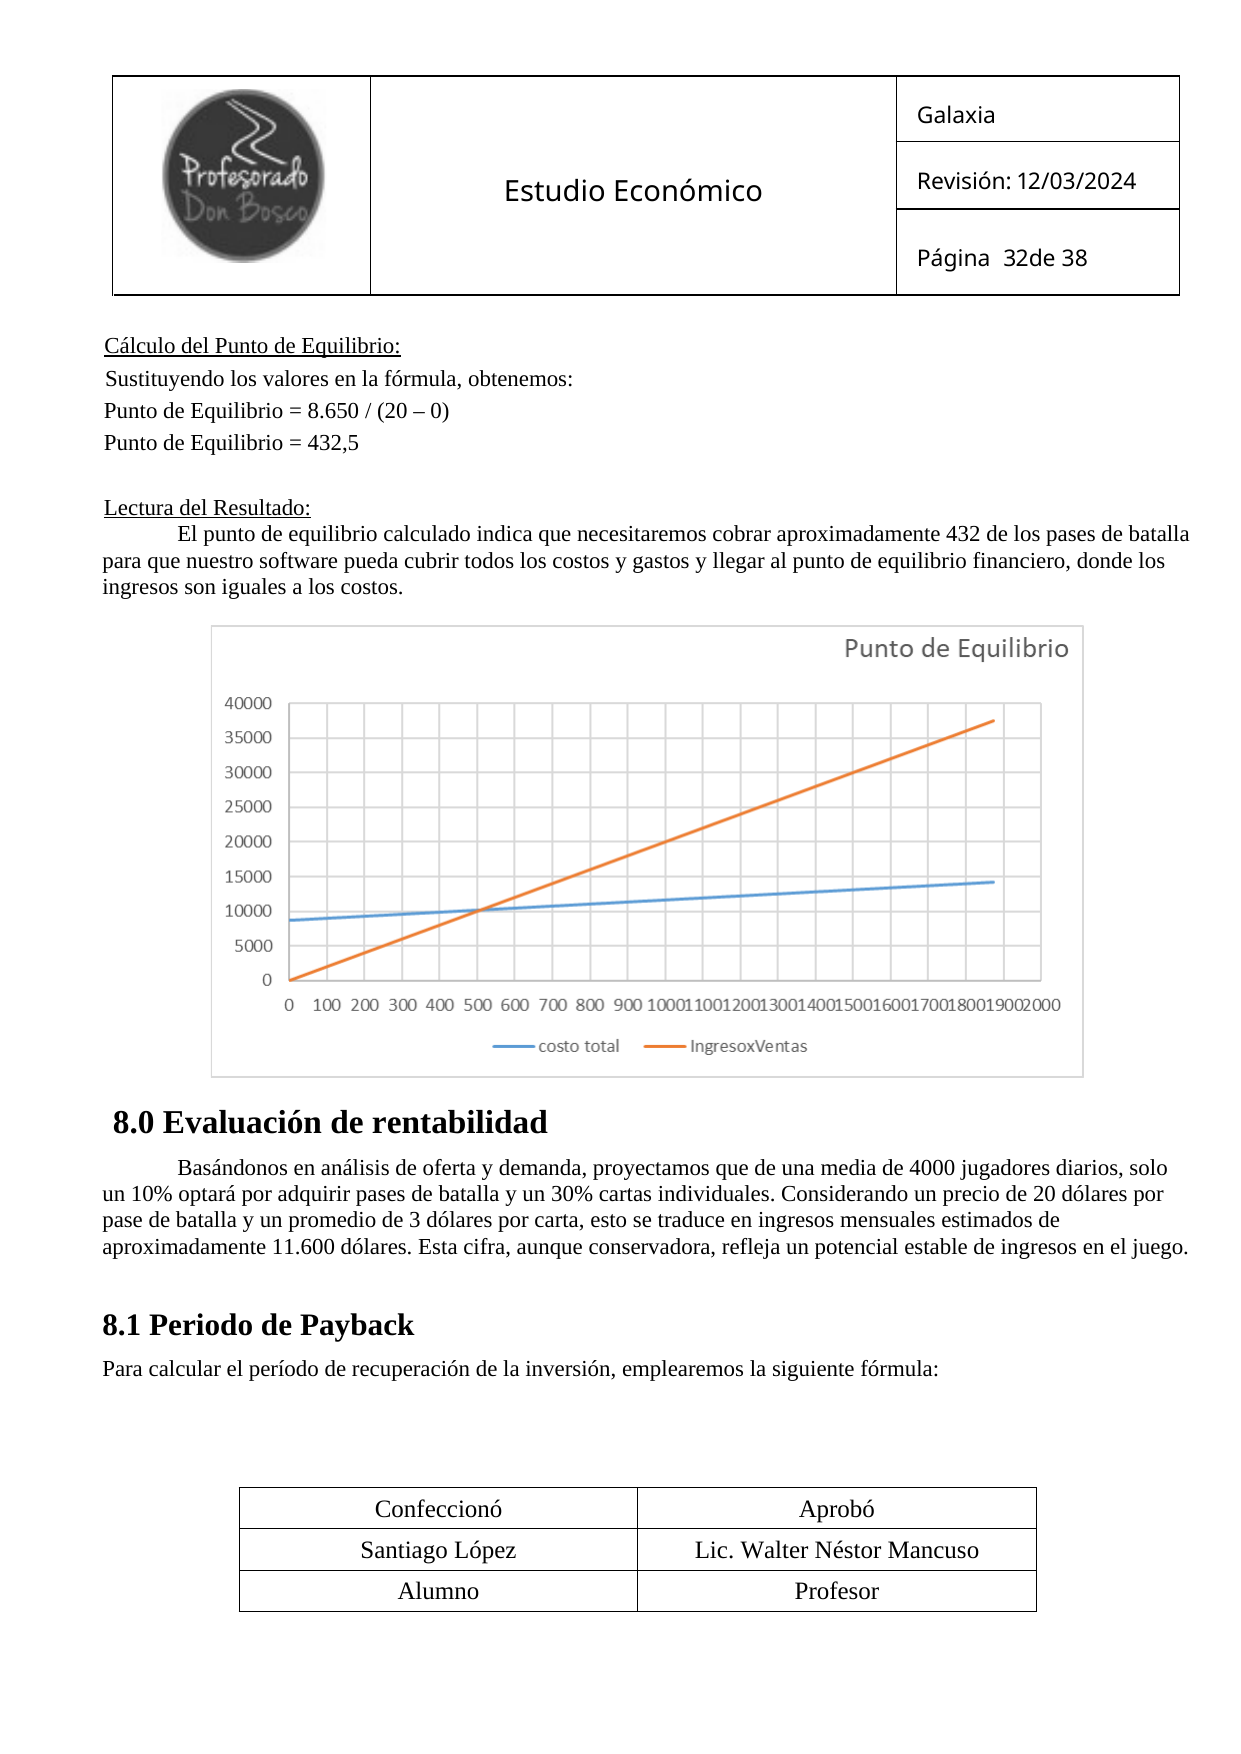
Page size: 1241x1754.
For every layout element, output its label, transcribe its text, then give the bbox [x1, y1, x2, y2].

text Para calcular el período de recuperación de la inversión, emplearemos la siguiente fórmula: [102, 1355, 1192, 1381]
text Sustituyendo los valores en la fórmula, obtenemos: [105, 365, 1192, 391]
subtitle 8.1 Periodo de Payback [102, 1306, 1192, 1342]
text Basándonos en análisis de oferta y demanda, proyectamos que de una media de 4000 jugadores diarios, solo un 10% optará por adquirir pases de batalla y un 30% cartas individuales. Considerando un precio de 20 dólares por pase de batalla y un promedio de 3 dólares por carta, esto se traduce en ingresos mensuales estimados de aproximadamente 11.600 dólares. Esta cifra, aunque conservadora, refleja un potencial estable de ingresos en el juego. [102, 1154, 1192, 1259]
text Punto de Equilibrio = 432,5 [104, 429, 1192, 456]
text Cálculo del Punto de Equilibrio: [104, 333, 1192, 359]
subtitle 8.0 Evaluación de rentabilidad [113, 1103, 1192, 1141]
text Lectura del Resultado: [104, 494, 1192, 520]
text Punto de Equilibrio = 8.650 / (20 – 0) [104, 397, 1192, 423]
picture [210, 625, 1084, 1078]
text El punto de equilibrio calculado indica que necesitaremos cobrar aproximadamente 432 de los pases de batalla para que nuestro software pueda cubrir todos los costos y gastos y llegar al punto de equilibrio financiero, donde los ingresos son iguales a los costos. [102, 520, 1192, 599]
